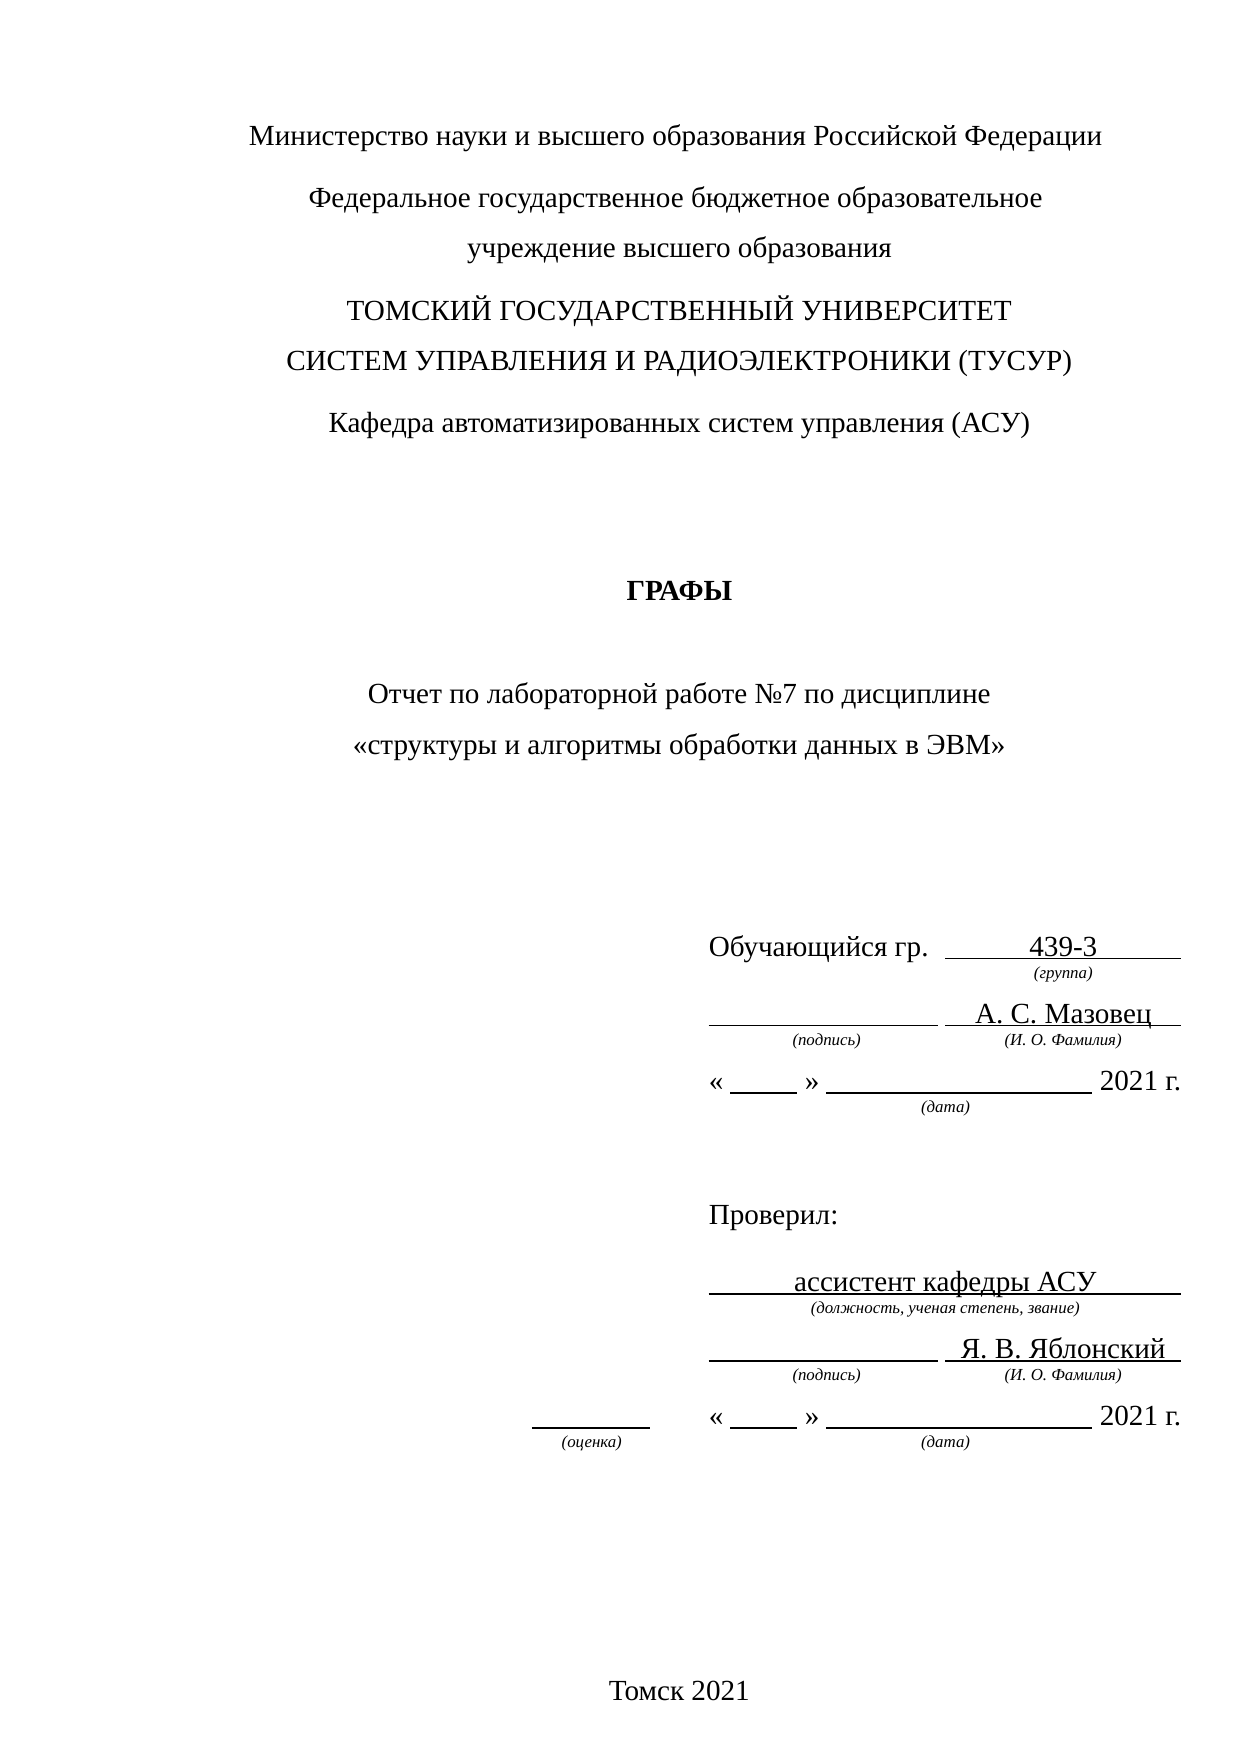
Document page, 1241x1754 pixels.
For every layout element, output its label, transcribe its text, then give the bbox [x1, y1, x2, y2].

text (дата) [708, 1432, 1181, 1524]
text (подпись) (И. О. Фамилия) [708, 1365, 1181, 1398]
text « » 2021 г. [708, 1063, 1181, 1096]
text [708, 1294, 1181, 1298]
text (должность, ученая степень, звание) [708, 1298, 1181, 1331]
text (подпись) (И. О. Фамилия) [708, 1029, 1181, 1063]
text ассистент кафедры АСУ [708, 1264, 1181, 1293]
text Министерство науки и высшего образования Российской Федерации [177, 118, 1181, 152]
text Отчет по лабораторной работе №7 по дисциплине «структуры и алгоритмы обработки данных в ЭВМ» [177, 676, 1181, 760]
text ТОМСКИЙ ГОСУДАРСТВЕННЫЙ УНИВЕРСИТЕТ СИСТЕМ УПРАВЛЕНИЯ И РАДИОЭЛЕКТРОНИКИ (ТУСУР) [177, 293, 1181, 376]
text Кафедра автоматизированных систем управления (АСУ) [177, 405, 1181, 438]
text Я. В. Яблонский [708, 1331, 1181, 1365]
text А. С. Мазовец [708, 996, 1181, 1029]
text (группа) [708, 962, 1181, 996]
text Обучающийся гр. 439-3 [708, 870, 1181, 962]
text (оценка) [177, 1432, 649, 1465]
text (дата) [708, 1096, 1181, 1130]
text Графы [177, 573, 1181, 607]
text « » 2021 г. [708, 1398, 1181, 1432]
text Федеральное государственное бюджетное образовательное учреждение высшего образования [177, 180, 1181, 264]
text Проверил: [708, 1197, 1181, 1231]
